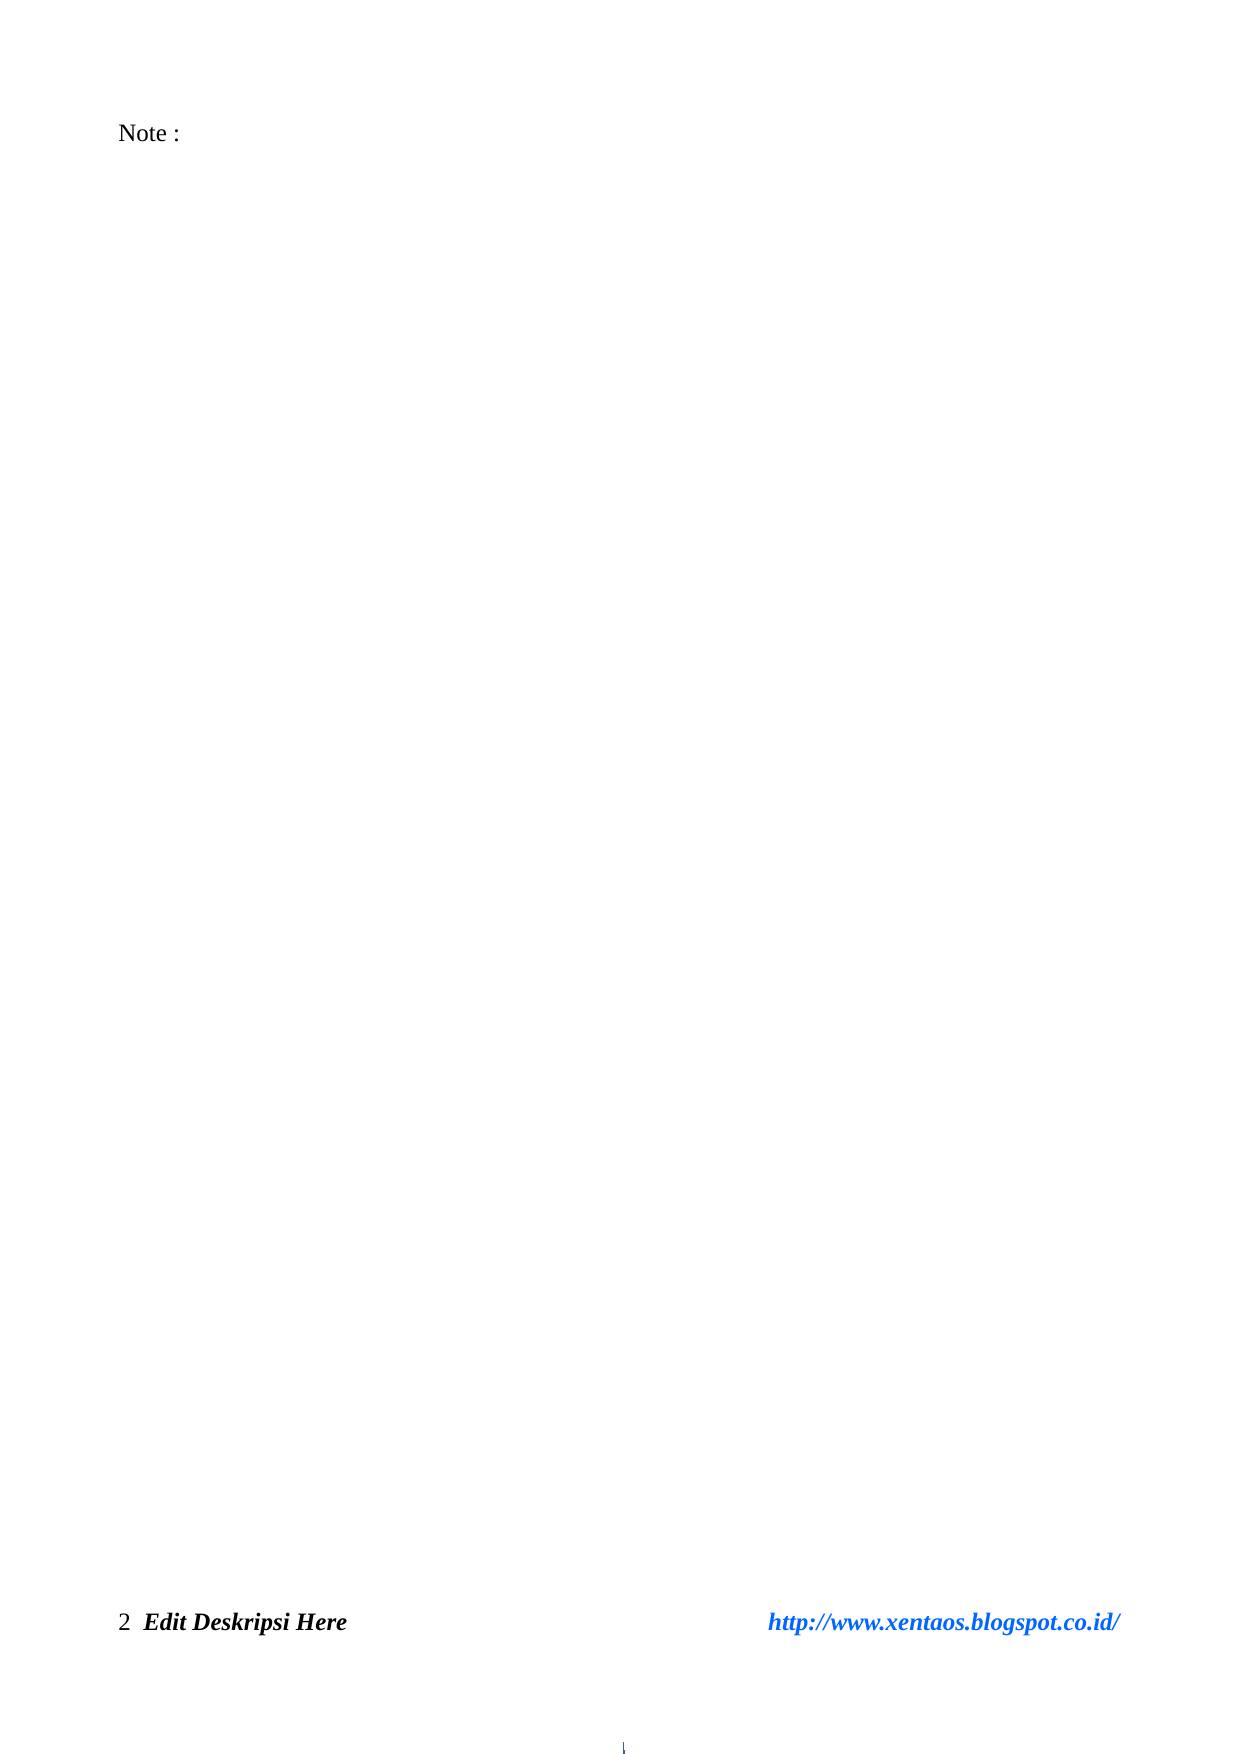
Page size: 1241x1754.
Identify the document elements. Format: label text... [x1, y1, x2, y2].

text Note : [118, 118, 1122, 147]
